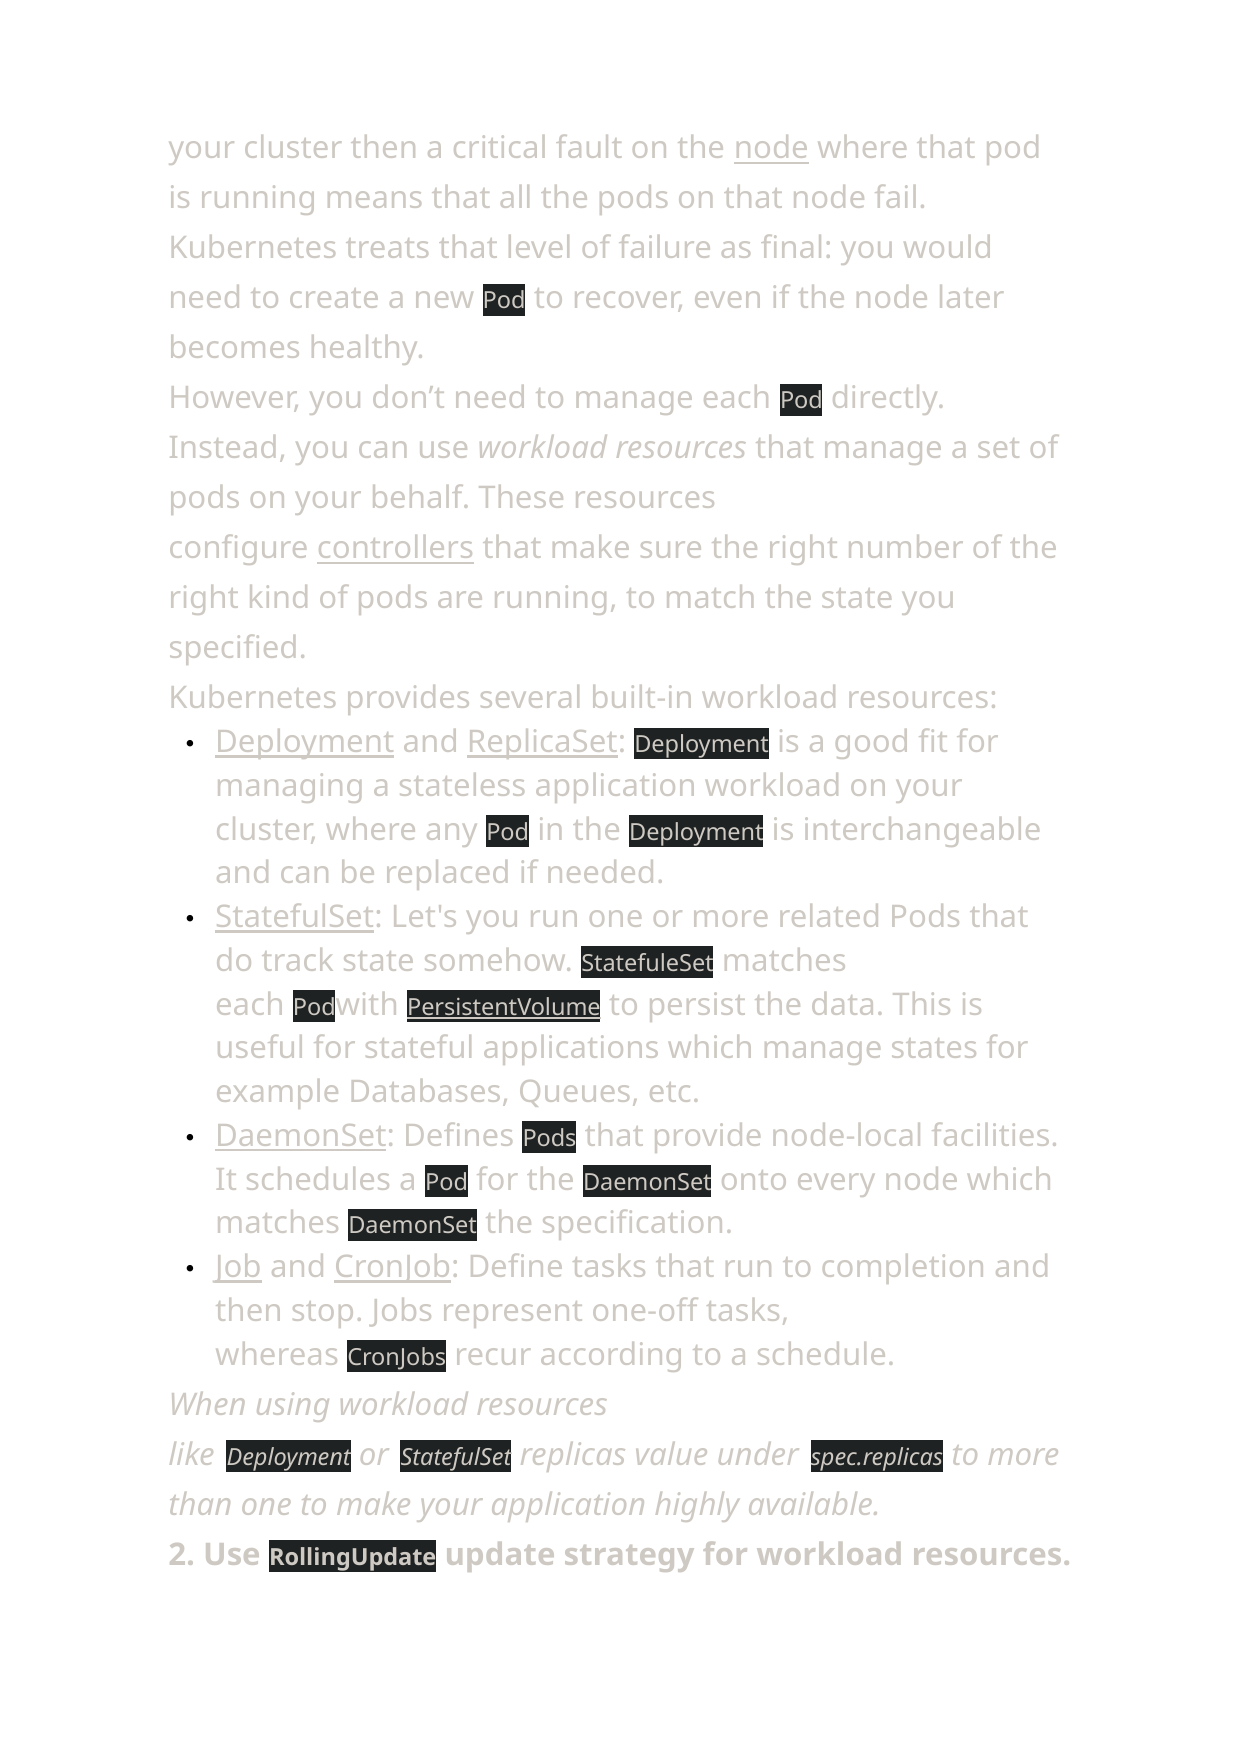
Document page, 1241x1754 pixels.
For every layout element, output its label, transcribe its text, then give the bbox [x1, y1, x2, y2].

text Kubernetes provides several built-in workload resources: [168, 668, 1072, 718]
text When using workload resources like Deployment or StatefulSet replicas value under spec.replicas to more than one to make your application highly available. [168, 1374, 1072, 1524]
text 2. Use RollingUpdate update strategy for workload resources. [168, 1524, 1072, 1574]
list Deployment and ReplicaSet: Deployment is a good fit for managing a stateless application workload on your cluster, where any Pod in the Deployment is interchangeable and can be replaced if needed. [215, 718, 1072, 893]
text your cluster then a critical fault on the node where that pod is running means that all the pods on that node fail. Kubernetes treats that level of failure as final: you would need to create a new Pod to recover, even if the node later becomes healthy. [168, 118, 1072, 368]
list DaemonSet: Defines Pods that provide node-local facilities. It schedules a Pod for the DaemonSet onto every node which matches DaemonSet the specification. [215, 1112, 1072, 1243]
text However, you don’t need to manage each Pod directly. Instead, you can use workload resources that manage a set of pods on your behalf. These resources configure controllers that make sure the right number of the right kind of pods are running, to match the state you specified. [168, 368, 1072, 668]
list StatefulSet: Let's you run one or more related Pods that do track state somehow. StatefuleSet matches each Podwith PersistentVolume to persist the data. This is useful for stateful applications which manage states for example Databases, Queues, etc. [215, 893, 1072, 1112]
list Job and CronJob: Define tasks that run to completion and then stop. Jobs represent one-off tasks, whereas CronJobs recur according to a schedule. [215, 1243, 1072, 1374]
